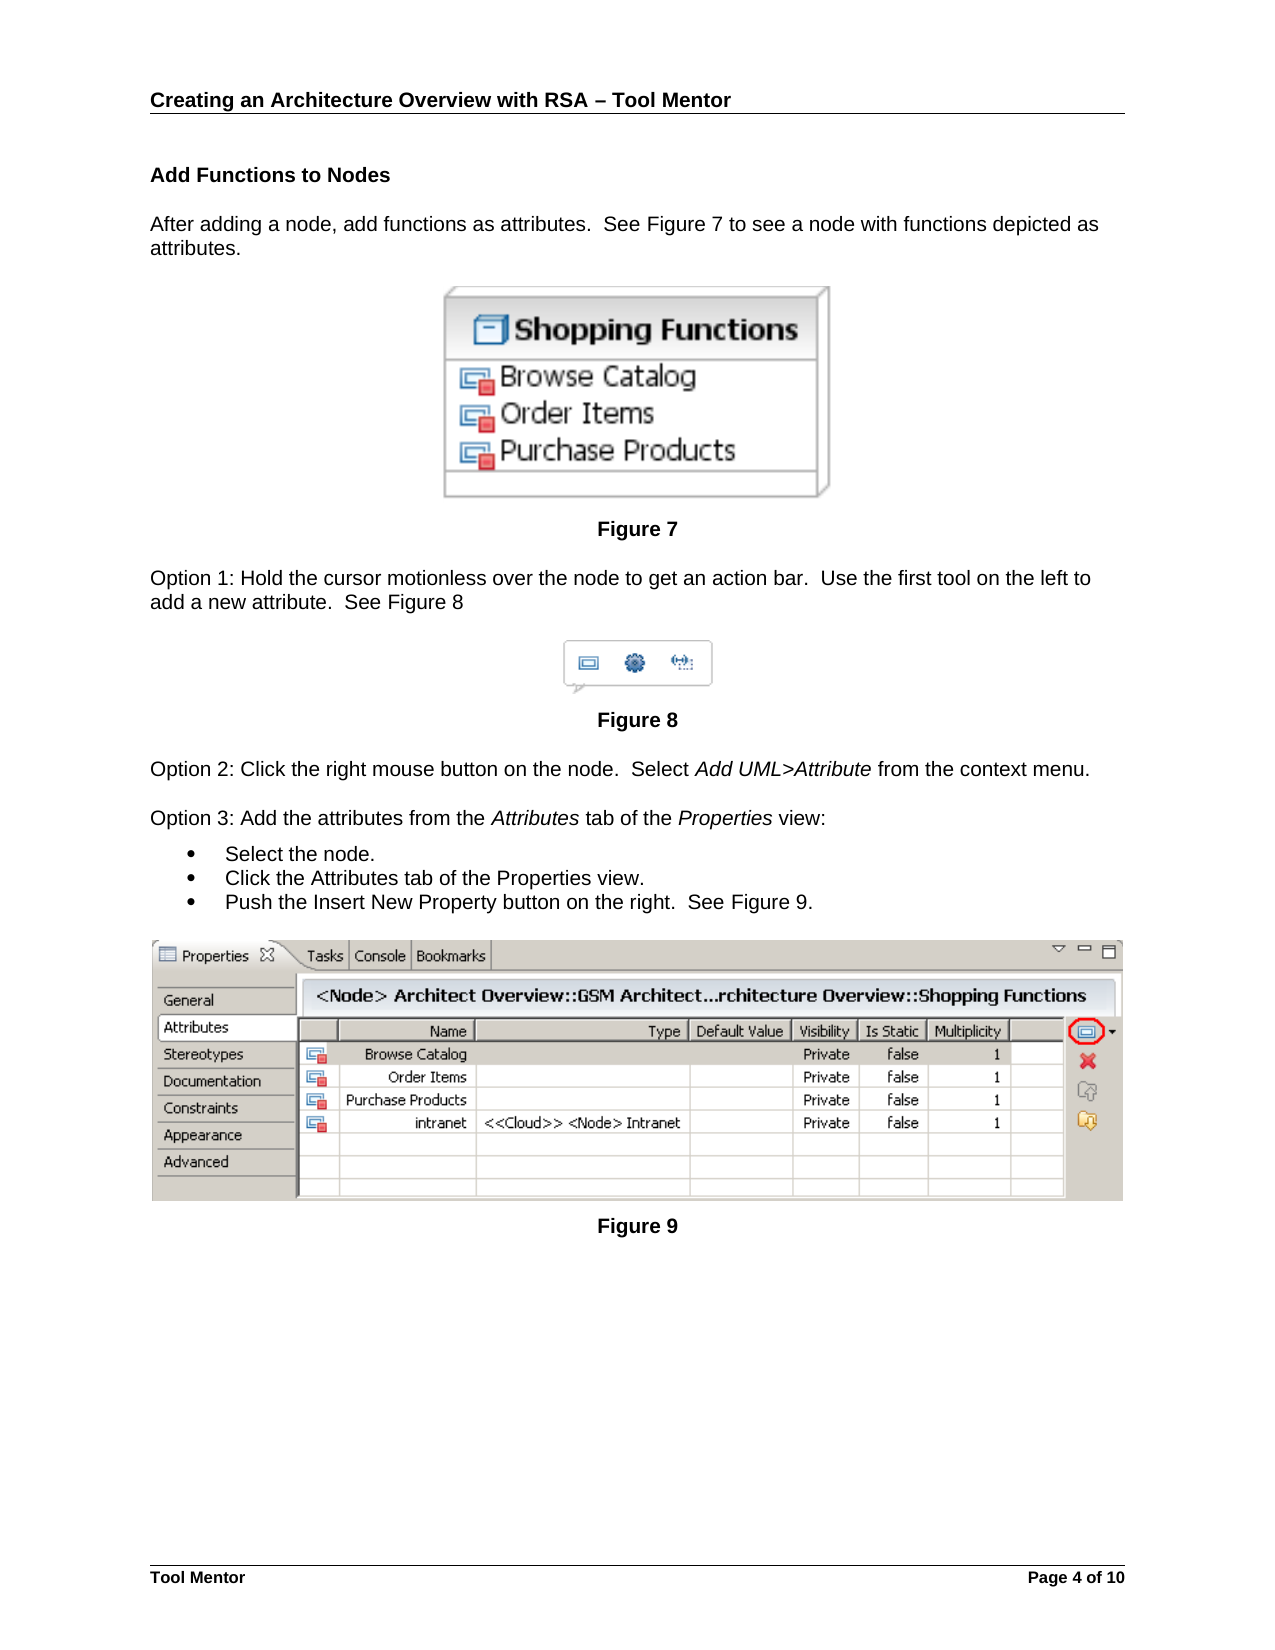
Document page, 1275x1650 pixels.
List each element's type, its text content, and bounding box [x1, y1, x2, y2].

text Option 2: Click the right mouse button on the node. Select Add UML>Attribute from the context menu. [150, 756, 1125, 780]
text Figure 7 [150, 517, 1125, 541]
text After adding a node, add functions as attributes. See Figure 7 to see a node with functions depicted as attributes. [150, 211, 1125, 259]
text Option 1: Hold the cursor motionless over the node to get an action bar. Use the first tool on the left to add a new attribute. See Figure 8 [150, 566, 1125, 614]
list Select the node. [187, 842, 1125, 866]
list Push the Insert New Property button on the right. See Figure 9. [187, 890, 1125, 914]
text Figure 9 [150, 1214, 1125, 1238]
picture [152, 940, 1123, 1201]
picture [442, 286, 833, 503]
picture [562, 640, 713, 694]
list Click the Attributes tab of the Properties view. [187, 866, 1125, 890]
text Option 3: Add the attributes from the Attributes tab of the Properties view: [150, 805, 1125, 829]
text Figure 8 [150, 707, 1125, 731]
text Add Functions to Nodes [150, 162, 1125, 186]
